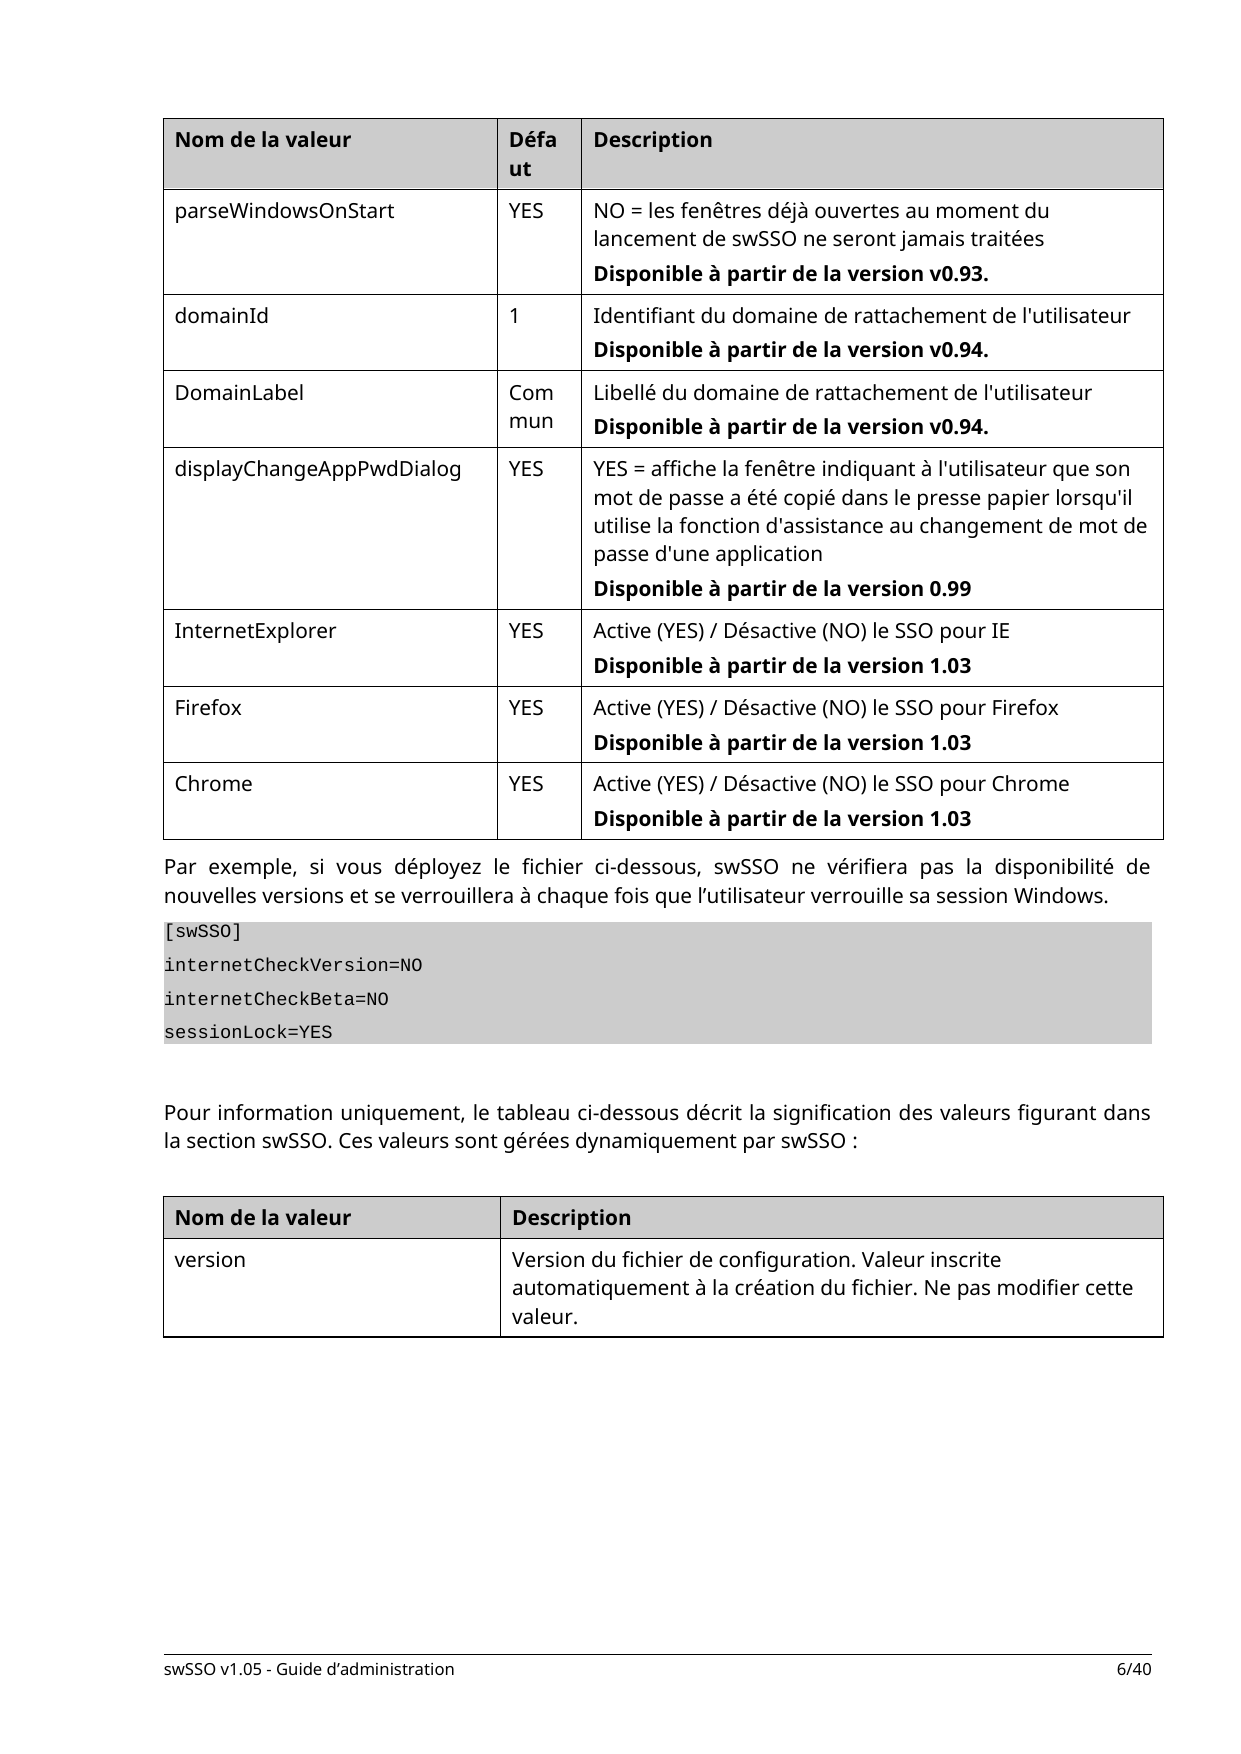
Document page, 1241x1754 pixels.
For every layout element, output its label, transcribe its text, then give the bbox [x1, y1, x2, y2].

table_header Défaut [498, 119, 581, 188]
text internetCheckBeta=NO [164, 989, 1152, 1011]
table_cell displayChangeAppPwdDialog [164, 448, 497, 609]
text [swSSO] [164, 922, 1152, 943]
table_cell Active (YES) / Désactive (NO) le SSO pour Firefox Disponible à partir de la version 1.03 [582, 687, 1163, 762]
table_cell Chrome [164, 763, 497, 839]
table_cell InternetExplorer [164, 610, 497, 686]
table_cell YES = affiche la fenêtre indiquant à l'utilisateur que son mot de passe a été copié dans le presse papier lorsqu'il utilise la fonction d'assistance au changement de mot de passe d'une application Disponible à partir de la version 0.99 [582, 448, 1163, 609]
table_cell Identifiant du domaine de rattachement de l'utilisateur Disponible à partir de la version v0.94. [582, 295, 1163, 370]
table_cell YES [498, 448, 581, 609]
table_header Description [501, 1197, 1163, 1238]
table_header Nom de la valeur [164, 1197, 500, 1238]
table_header Description [582, 119, 1163, 188]
table_cell version [164, 1239, 500, 1336]
text Par exemple, si vous déployez le fichier ci-dessous, swSSO ne vérifiera pas la disponibilité de nouvelles versions et se verrouillera à chaque fois que l’utilisateur verrouille sa session Windows. [164, 852, 1152, 909]
table_cell Version du fichier de configuration. Valeur inscrite automatiquement à la création du fichier. Ne pas modifier cette valeur. [501, 1239, 1163, 1336]
table_cell 1 [498, 295, 581, 370]
table_header Nom de la valeur [164, 119, 497, 188]
table_cell parseWindowsOnStart [164, 190, 497, 294]
table_cell DomainLabel [164, 371, 497, 447]
table_cell YES [498, 763, 581, 839]
table_cell YES [498, 190, 581, 294]
table_cell YES [498, 687, 581, 762]
text sessionLock=YES [164, 1023, 1152, 1044]
table_cell Commun [498, 371, 581, 447]
table_cell Active (YES) / Désactive (NO) le SSO pour Chrome Disponible à partir de la version 1.03 [582, 763, 1163, 839]
table_cell Active (YES) / Désactive (NO) le SSO pour IE Disponible à partir de la version 1.03 [582, 610, 1163, 686]
text Pour information uniquement, le tableau ci-dessous décrit la signification des valeurs figurant dans la section swSSO. Ces valeurs sont gérées dynamiquement par swSSO : [164, 1098, 1152, 1155]
table_cell Libellé du domaine de rattachement de l'utilisateur Disponible à partir de la version v0.94. [582, 371, 1163, 447]
text internetCheckVersion=NO [164, 956, 1152, 977]
table_cell NO = les fenêtres déjà ouvertes au moment du lancement de swSSO ne seront jamais traitées Disponible à partir de la version v0.93. [582, 190, 1163, 294]
table_cell YES [498, 610, 581, 686]
table_cell Firefox [164, 687, 497, 762]
table_cell domainId [164, 295, 497, 370]
